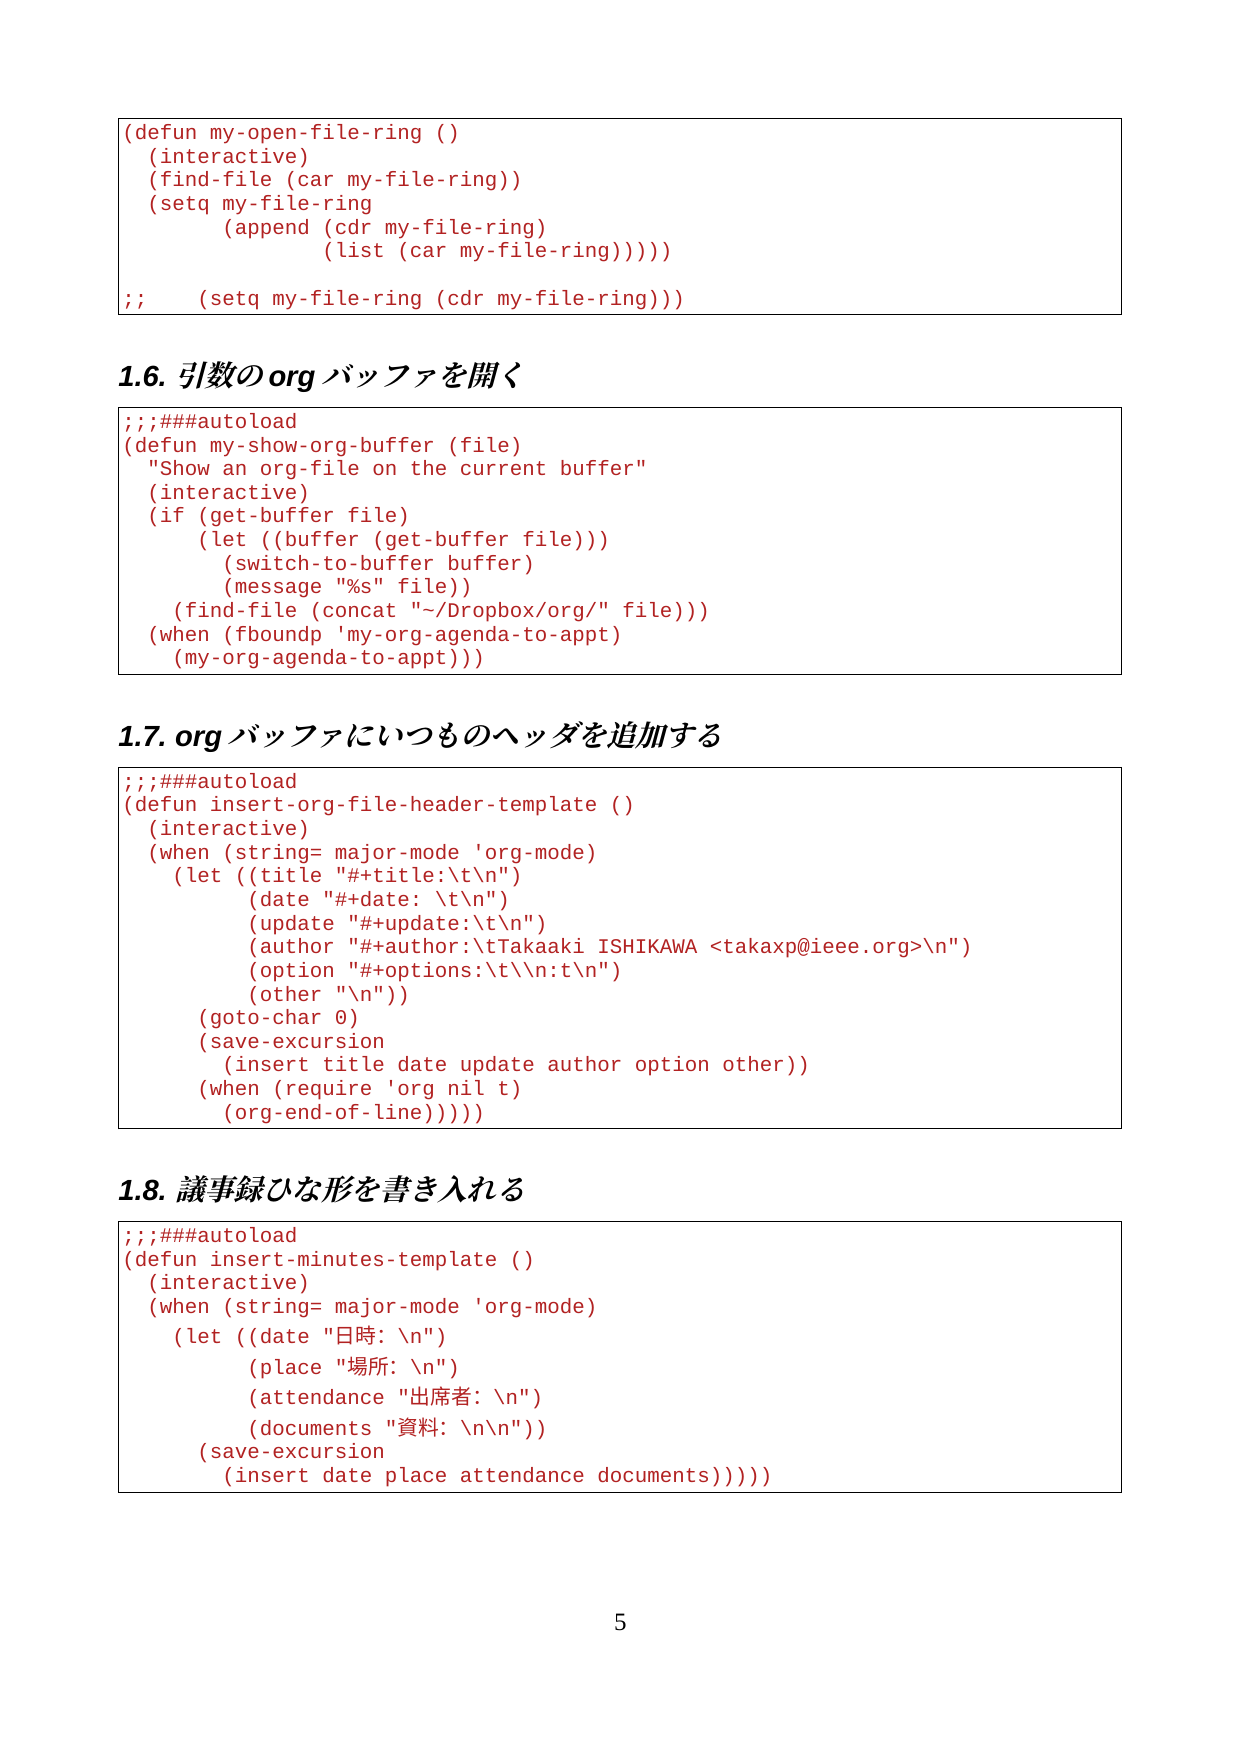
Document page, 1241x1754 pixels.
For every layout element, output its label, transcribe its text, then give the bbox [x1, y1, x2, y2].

text (interactive) [119, 478, 1121, 502]
text (append (cdr my-file-ring) [119, 213, 1121, 236]
text (attendance "出席者：\n") [119, 1377, 1121, 1407]
text (place "場所：\n") [119, 1346, 1121, 1377]
text (insert date place attendance documents))))) [119, 1461, 1121, 1492]
text (if (get-buffer file) [119, 502, 1121, 525]
text (find-file (concat "~/Dropbox/org/" file))) [119, 596, 1121, 620]
subtitle 議事録ひな形を書き入れる [118, 1167, 1122, 1209]
text (defun my-show-org-buffer (file) [119, 431, 1121, 454]
text (date "#+date: \t\n") [119, 885, 1121, 909]
text (save-excursion [119, 1437, 1121, 1461]
text ;;;###autoload [119, 408, 1121, 431]
text (defun my-open-file-ring () [119, 119, 1121, 142]
text (interactive) [119, 142, 1121, 165]
text (update "#+update:\t\n") [119, 909, 1121, 932]
text (let ((date "日時：\n") [119, 1316, 1121, 1346]
subtitle 引数のorgバッファを開く [118, 353, 1122, 394]
text (interactive) [119, 814, 1121, 838]
text (message "%s" file)) [119, 572, 1121, 596]
text "Show an org-file on the current buffer" [119, 454, 1121, 478]
text (setq my-file-ring [119, 189, 1121, 213]
text (org-end-of-line))))) [119, 1098, 1121, 1128]
text (switch-to-buffer buffer) [119, 549, 1121, 572]
text (interactive) [119, 1268, 1121, 1292]
text ;;;###autoload [119, 768, 1121, 790]
text (save-excursion [119, 1027, 1121, 1051]
text (let ((buffer (get-buffer file))) [119, 525, 1121, 549]
text (insert title date update author option other)) [119, 1051, 1121, 1074]
text (documents "資料：\n\n")) [119, 1407, 1121, 1437]
text (when (require 'org nil t) [119, 1074, 1121, 1098]
text ;;;###autoload [119, 1222, 1121, 1245]
subtitle orgバッファにいつものヘッダを追加する [118, 712, 1122, 754]
text (when (string= major-mode 'org-mode) [119, 1292, 1121, 1316]
text (let ((title "#+title:\t\n") [119, 861, 1121, 885]
text ;; (setq my-file-ring (cdr my-file-ring))) [119, 284, 1121, 314]
text (goto-char 0) [119, 1003, 1121, 1027]
text (find-file (car my-file-ring)) [119, 165, 1121, 189]
text (when (string= major-mode 'org-mode) [119, 838, 1121, 861]
text (option "#+options:\t\\n:t\n") [119, 956, 1121, 979]
text (author "#+author:\tTakaaki ISHIKAWA <takaxp@ieee.org>\n") [119, 932, 1121, 956]
text (defun insert-minutes-template () [119, 1245, 1121, 1268]
text (defun insert-org-file-header-template () [119, 790, 1121, 814]
text (other "\n")) [119, 979, 1121, 1003]
text (when (fboundp 'my-org-agenda-to-appt) [119, 620, 1121, 643]
text (list (car my-file-ring))))) [119, 236, 1121, 260]
text (my-org-agenda-to-appt))) [119, 643, 1121, 674]
